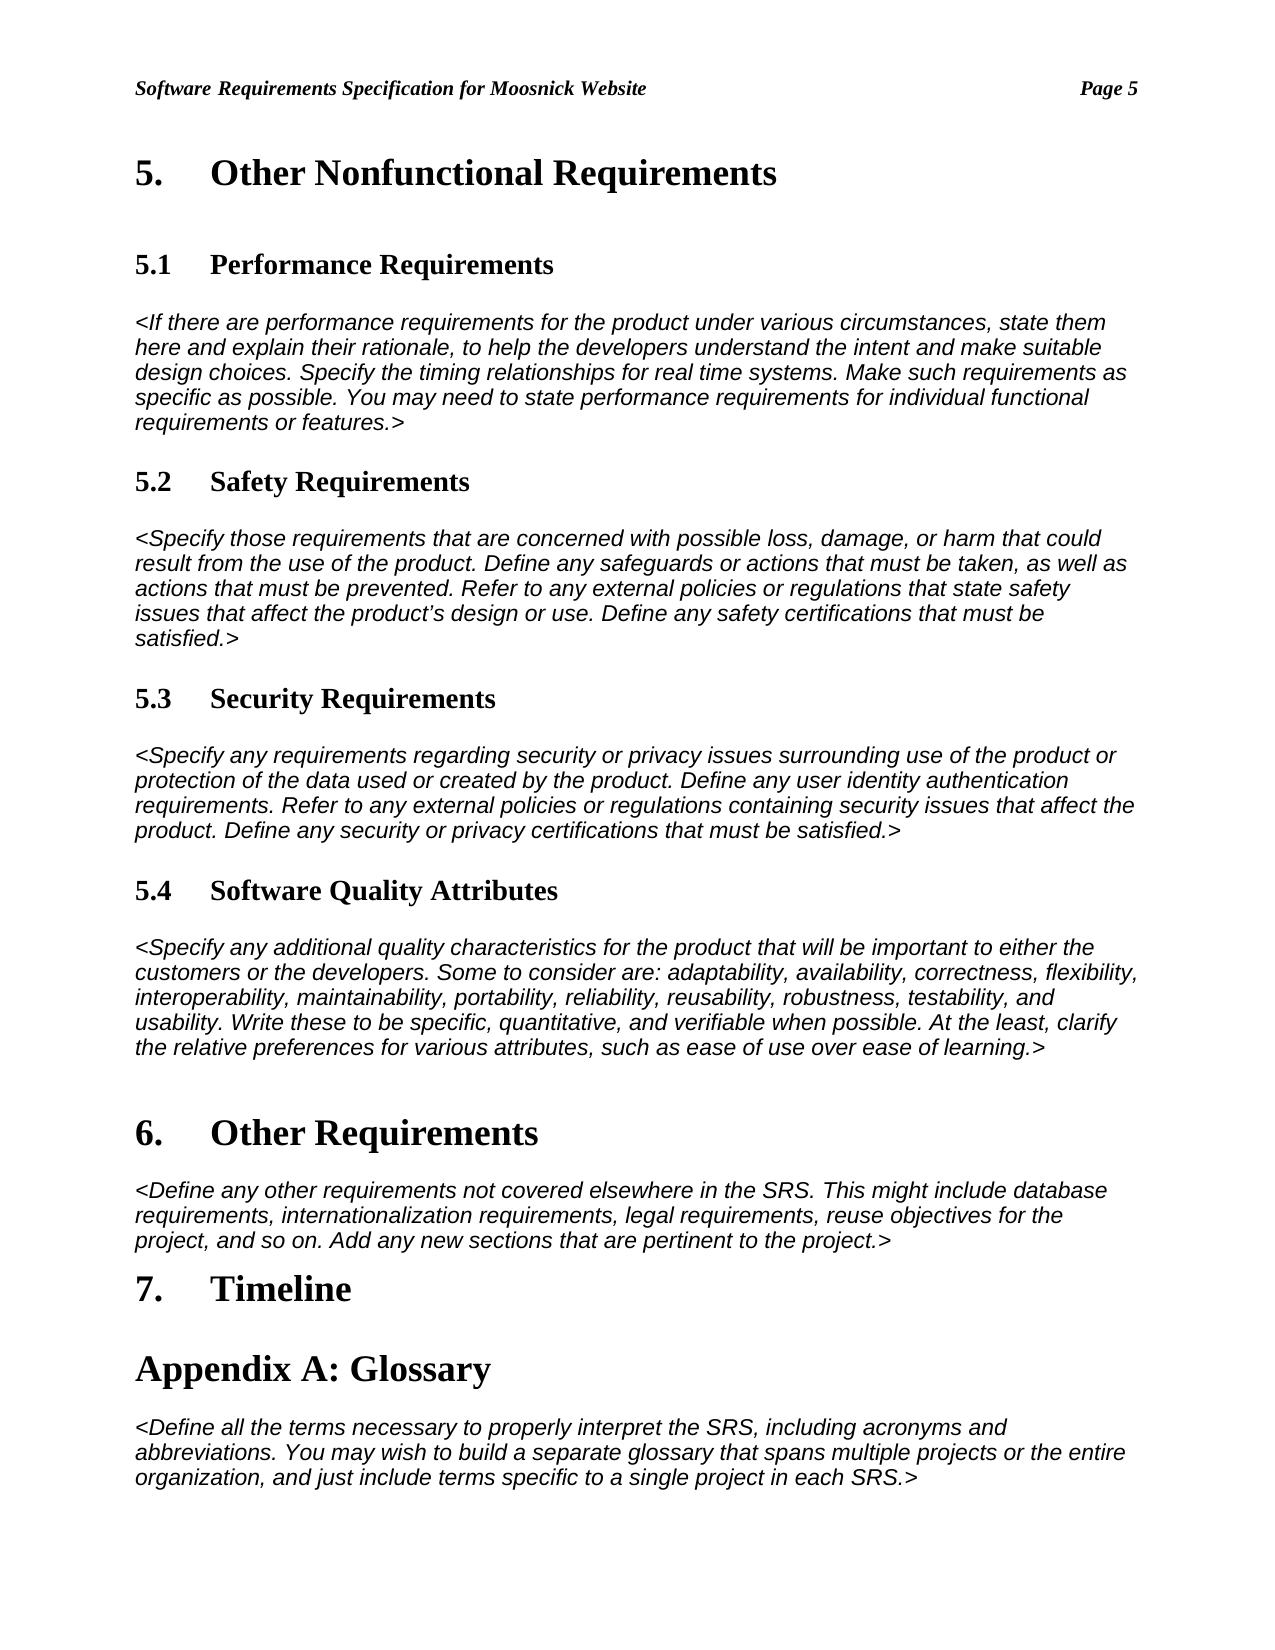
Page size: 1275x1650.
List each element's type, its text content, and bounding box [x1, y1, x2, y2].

subtitle Performance Requirements [135, 247, 1140, 281]
text <Specify any requirements regarding security or privacy issues surrounding use of the product or protection of the data used or created by the product. Define any user identity authentication requirements. Refer to any external policies or regulations containing security issues that affect the product. Define any security or privacy certifications that must be satisfied.> [135, 744, 1140, 844]
text <Specify those requirements that are concerned with possible loss, damage, or harm that could result from the use of the product. Define any safeguards or actions that must be taken, as well as actions that must be prevented. Refer to any external policies or regulations that state safety issues that affect the product’s design or use. Define any safety certifications that must be satisfied.> [135, 527, 1140, 652]
text <Specify any additional quality characteristics for the product that will be important to either the customers or the developers. Some to consider are: adaptability, availability, correctness, flexibility, interoperability, maintainability, portability, reliability, reusability, robustness, testability, and usability. Write these to be specific, quantitative, and verifiable when possible. At the least, clarify the relative preferences for various attributes, such as ease of use over ease of learning.> [135, 936, 1140, 1061]
subtitle Safety Requirements [135, 464, 1140, 498]
subtitle Security Requirements [135, 681, 1140, 714]
text <Define any other requirements not covered elsewhere in the SRS. This might include database requirements, internationalization requirements, legal requirements, reuse objectives for the project, and so on. Add any new sections that are pertinent to the project.> [135, 1179, 1140, 1254]
text <If there are performance requirements for the product under various circumstances, state them here and explain their rationale, to help the developers understand the intent and make suitable design choices. Specify the timing relationships for real time systems. Make such requirements as specific as possible. You may need to state performance requirements for individual functional requirements or features.> [135, 310, 1140, 435]
text 7. Timeline [135, 1266, 1140, 1309]
text <Define all the terms necessary to properly interpret the SRS, including acronyms and abbreviations. You may wish to build a separate glossary that spans multiple projects or the entire organization, and just include terms specific to a single project in each SRS.> [135, 1415, 1140, 1490]
subtitle Other Nonfunctional Requirements [135, 150, 1140, 193]
subtitle Software Quality Attributes [135, 873, 1140, 906]
text Appendix A: Glossary [135, 1347, 1140, 1390]
subtitle Other Requirements [135, 1111, 1140, 1154]
